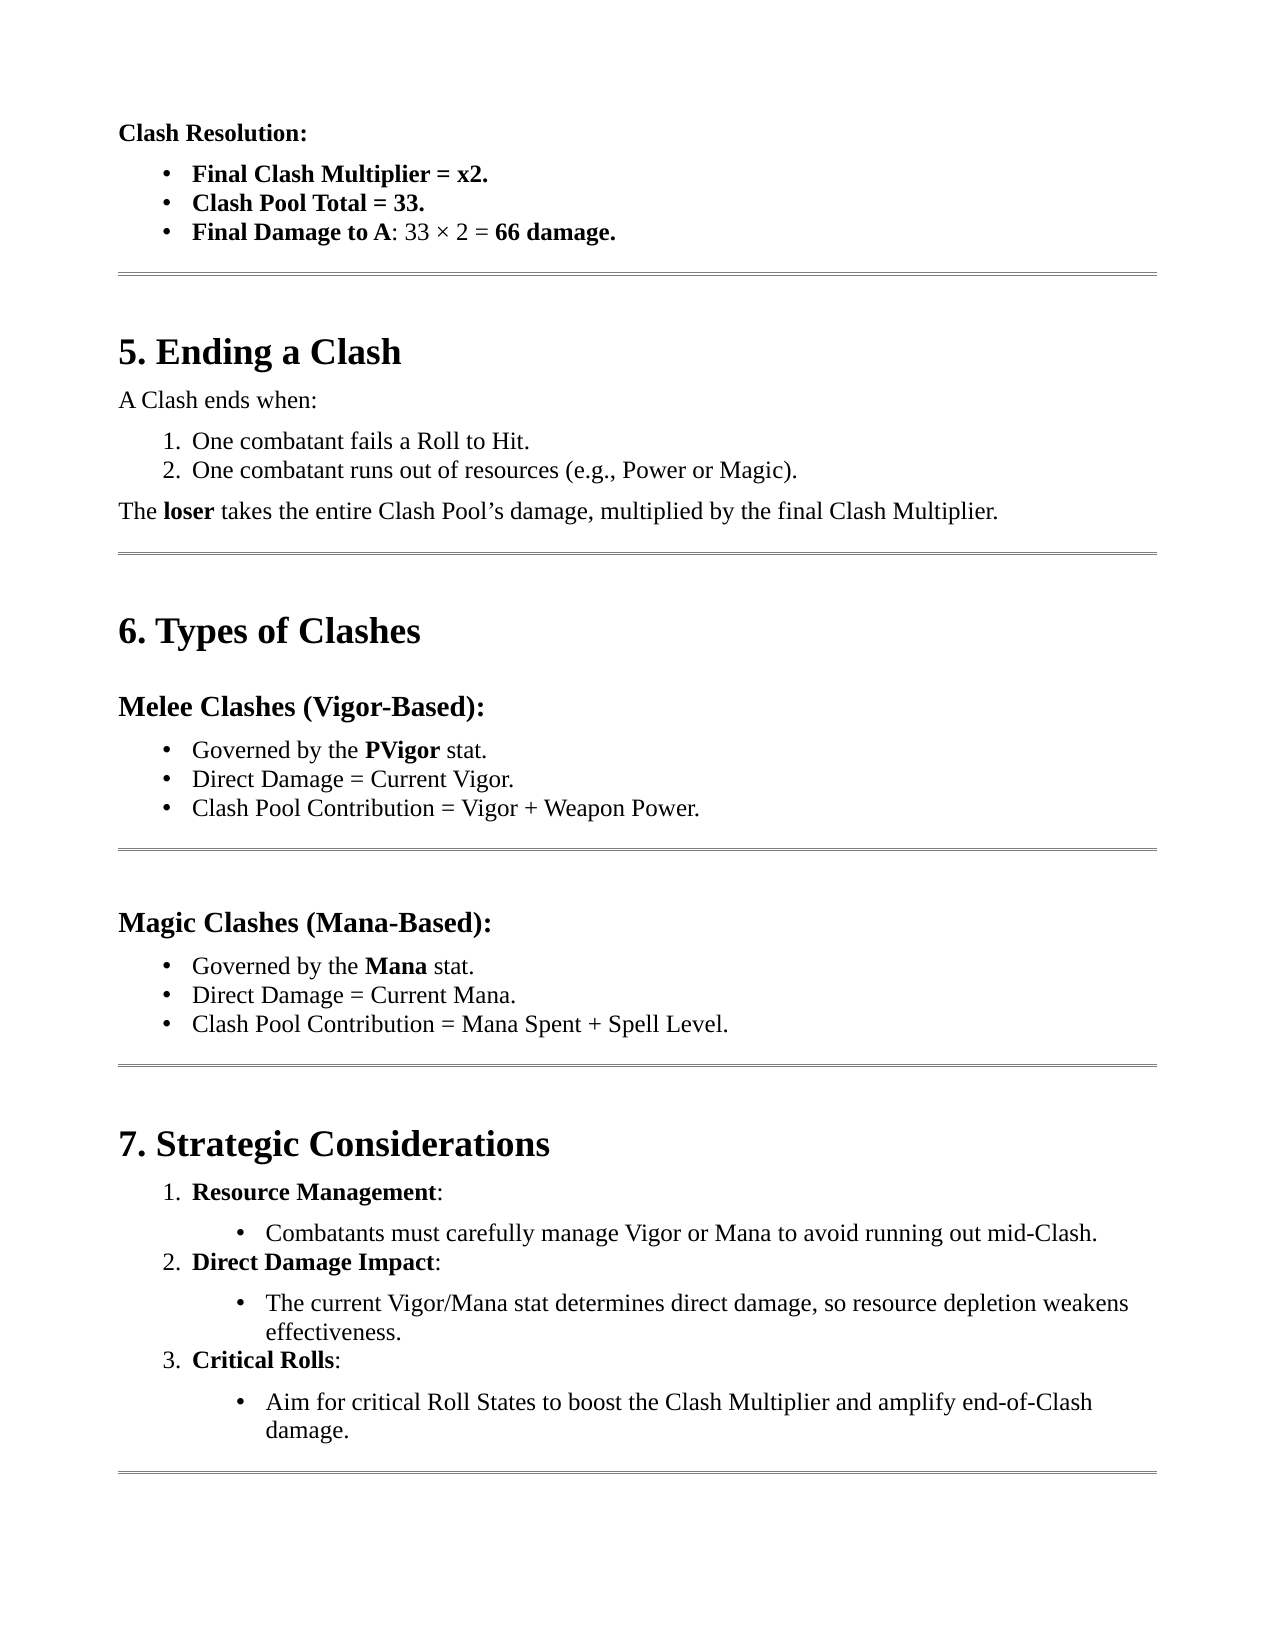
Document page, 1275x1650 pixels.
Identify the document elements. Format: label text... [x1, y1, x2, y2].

list One combatant fails a Roll to Hit. [162, 426, 1157, 455]
list Governed by the Mana stat. [162, 951, 1157, 980]
subtitle 6. Types of Clashes [118, 608, 1157, 652]
text The loser takes the entire Clash Pool’s damage, multiplied by the final Clash Multiplier. [118, 496, 1157, 525]
subtitle Melee Clashes (Vigor-Based): [118, 689, 1157, 723]
list Governed by the PVigor stat. [162, 735, 1157, 764]
text A Clash ends when: [118, 385, 1157, 414]
list One combatant runs out of resources (e.g., Power or Magic). [162, 455, 1157, 484]
subtitle 7. Strategic Considerations [118, 1121, 1157, 1164]
list Clash Pool Contribution = Mana Spent + Spell Level. [162, 1009, 1157, 1037]
list Direct Damage = Current Mana. [162, 980, 1157, 1009]
subtitle Magic Clashes (Mana-Based): [118, 905, 1157, 939]
list Clash Pool Total = 33. [162, 188, 1157, 217]
list Aim for critical Roll States to boost the Clash Multiplier and amplify end-of-Clash damage. [236, 1387, 1157, 1444]
subtitle Clash Resolution: [118, 118, 1157, 147]
subtitle 5. Ending a Clash [118, 329, 1157, 372]
list Clash Pool Contribution = Vigor + Weapon Power. [162, 793, 1157, 821]
list Critical Rolls: [162, 1345, 1157, 1374]
list The current Vigor/Mana stat determines direct damage, so resource depletion weakens effectiveness. [236, 1288, 1157, 1345]
list Final Clash Multiplier = x2. [162, 159, 1157, 188]
list Combatants must carefully manage Vigor or Mana to avoid running out mid-Clash. [236, 1218, 1157, 1247]
list Direct Damage Impact: [162, 1247, 1157, 1275]
list Direct Damage = Current Vigor. [162, 764, 1157, 793]
list Resource Management: [162, 1177, 1157, 1205]
list Final Damage to A: 33 × 2 = 66 damage. [162, 217, 1157, 246]
